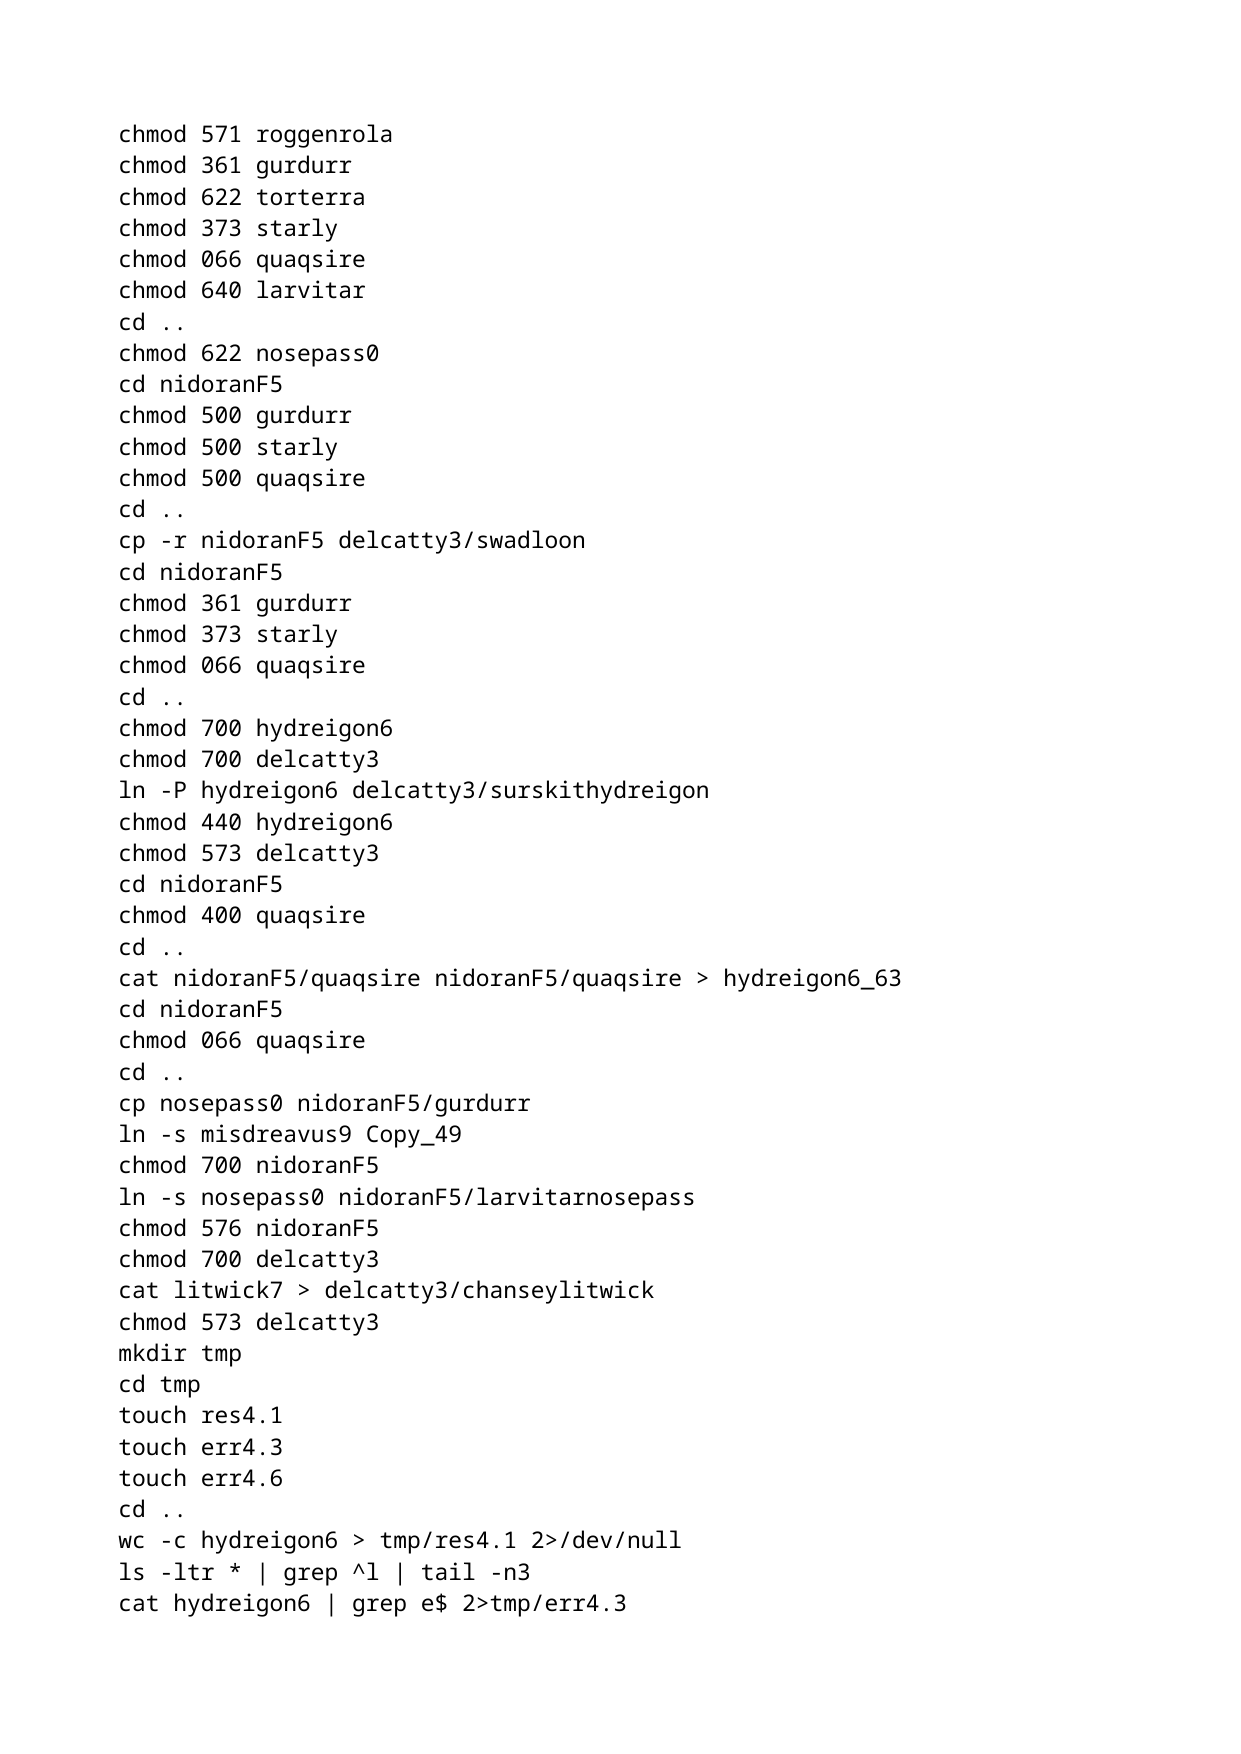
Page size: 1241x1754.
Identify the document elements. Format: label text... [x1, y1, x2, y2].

text chmod 573 delcatty3 [118, 837, 1122, 868]
text chmod 361 gurdurr [118, 587, 1122, 618]
text chmod 571 roggenrola [118, 118, 1122, 149]
text chmod 500 starly [118, 431, 1122, 462]
text cd .. [118, 931, 1122, 962]
text ln -s misdreavus9 Copy_49 [118, 1118, 1122, 1149]
text mkdir tmp [118, 1337, 1122, 1368]
text chmod 700 delcatty3 [118, 743, 1122, 774]
text chmod 440 hydreigon6 [118, 806, 1122, 837]
text ls -ltr * | grep ^l | tail -n3 [118, 1556, 1122, 1587]
text ln -P hydreigon6 delcatty3/surskithydreigon [118, 774, 1122, 806]
text chmod 576 nidoranF5 [118, 1212, 1122, 1243]
text chmod 361 gurdurr [118, 149, 1122, 181]
text cd .. [118, 1056, 1122, 1087]
text cd .. [118, 681, 1122, 712]
text cat litwick7 > delcatty3/chanseylitwick [118, 1274, 1122, 1306]
text touch err4.6 [118, 1462, 1122, 1493]
text cd nidoranF5 [118, 868, 1122, 899]
text touch res4.1 [118, 1399, 1122, 1431]
text chmod 500 gurdurr [118, 399, 1122, 431]
text chmod 066 quaqsire [118, 243, 1122, 274]
text cd tmp [118, 1368, 1122, 1399]
text chmod 640 larvitar [118, 274, 1122, 306]
text cp -r nidoranF5 delcatty3/swadloon [118, 524, 1122, 556]
text chmod 066 quaqsire [118, 649, 1122, 681]
text cd nidoranF5 [118, 368, 1122, 399]
text chmod 500 quaqsire [118, 462, 1122, 493]
text chmod 373 starly [118, 212, 1122, 243]
text touch err4.3 [118, 1431, 1122, 1462]
text chmod 700 delcatty3 [118, 1243, 1122, 1274]
text chmod 066 quaqsire [118, 1024, 1122, 1056]
text cd .. [118, 493, 1122, 524]
text ln -s nosepass0 nidoranF5/larvitarnosepass [118, 1181, 1122, 1212]
text cat hydreigon6 | grep е$ 2>tmp/err4.3 [118, 1587, 1122, 1618]
text chmod 700 hydreigon6 [118, 712, 1122, 743]
text chmod 622 torterra [118, 181, 1122, 212]
text cat nidoranF5/quaqsire nidoranF5/quaqsire > hydreigon6_63 [118, 962, 1122, 993]
text chmod 400 quaqsire [118, 899, 1122, 931]
text cd .. [118, 1493, 1122, 1524]
text cd nidoranF5 [118, 556, 1122, 587]
text chmod 622 nosepass0 [118, 337, 1122, 368]
text cd .. [118, 306, 1122, 337]
text chmod 573 delcatty3 [118, 1306, 1122, 1337]
text cp nosepass0 nidoranF5/gurdurr [118, 1087, 1122, 1118]
text wc -c hydreigon6 > tmp/res4.1 2>/dev/null [118, 1524, 1122, 1556]
text chmod 700 nidoranF5 [118, 1149, 1122, 1181]
text chmod 373 starly [118, 618, 1122, 649]
text cd nidoranF5 [118, 993, 1122, 1024]
